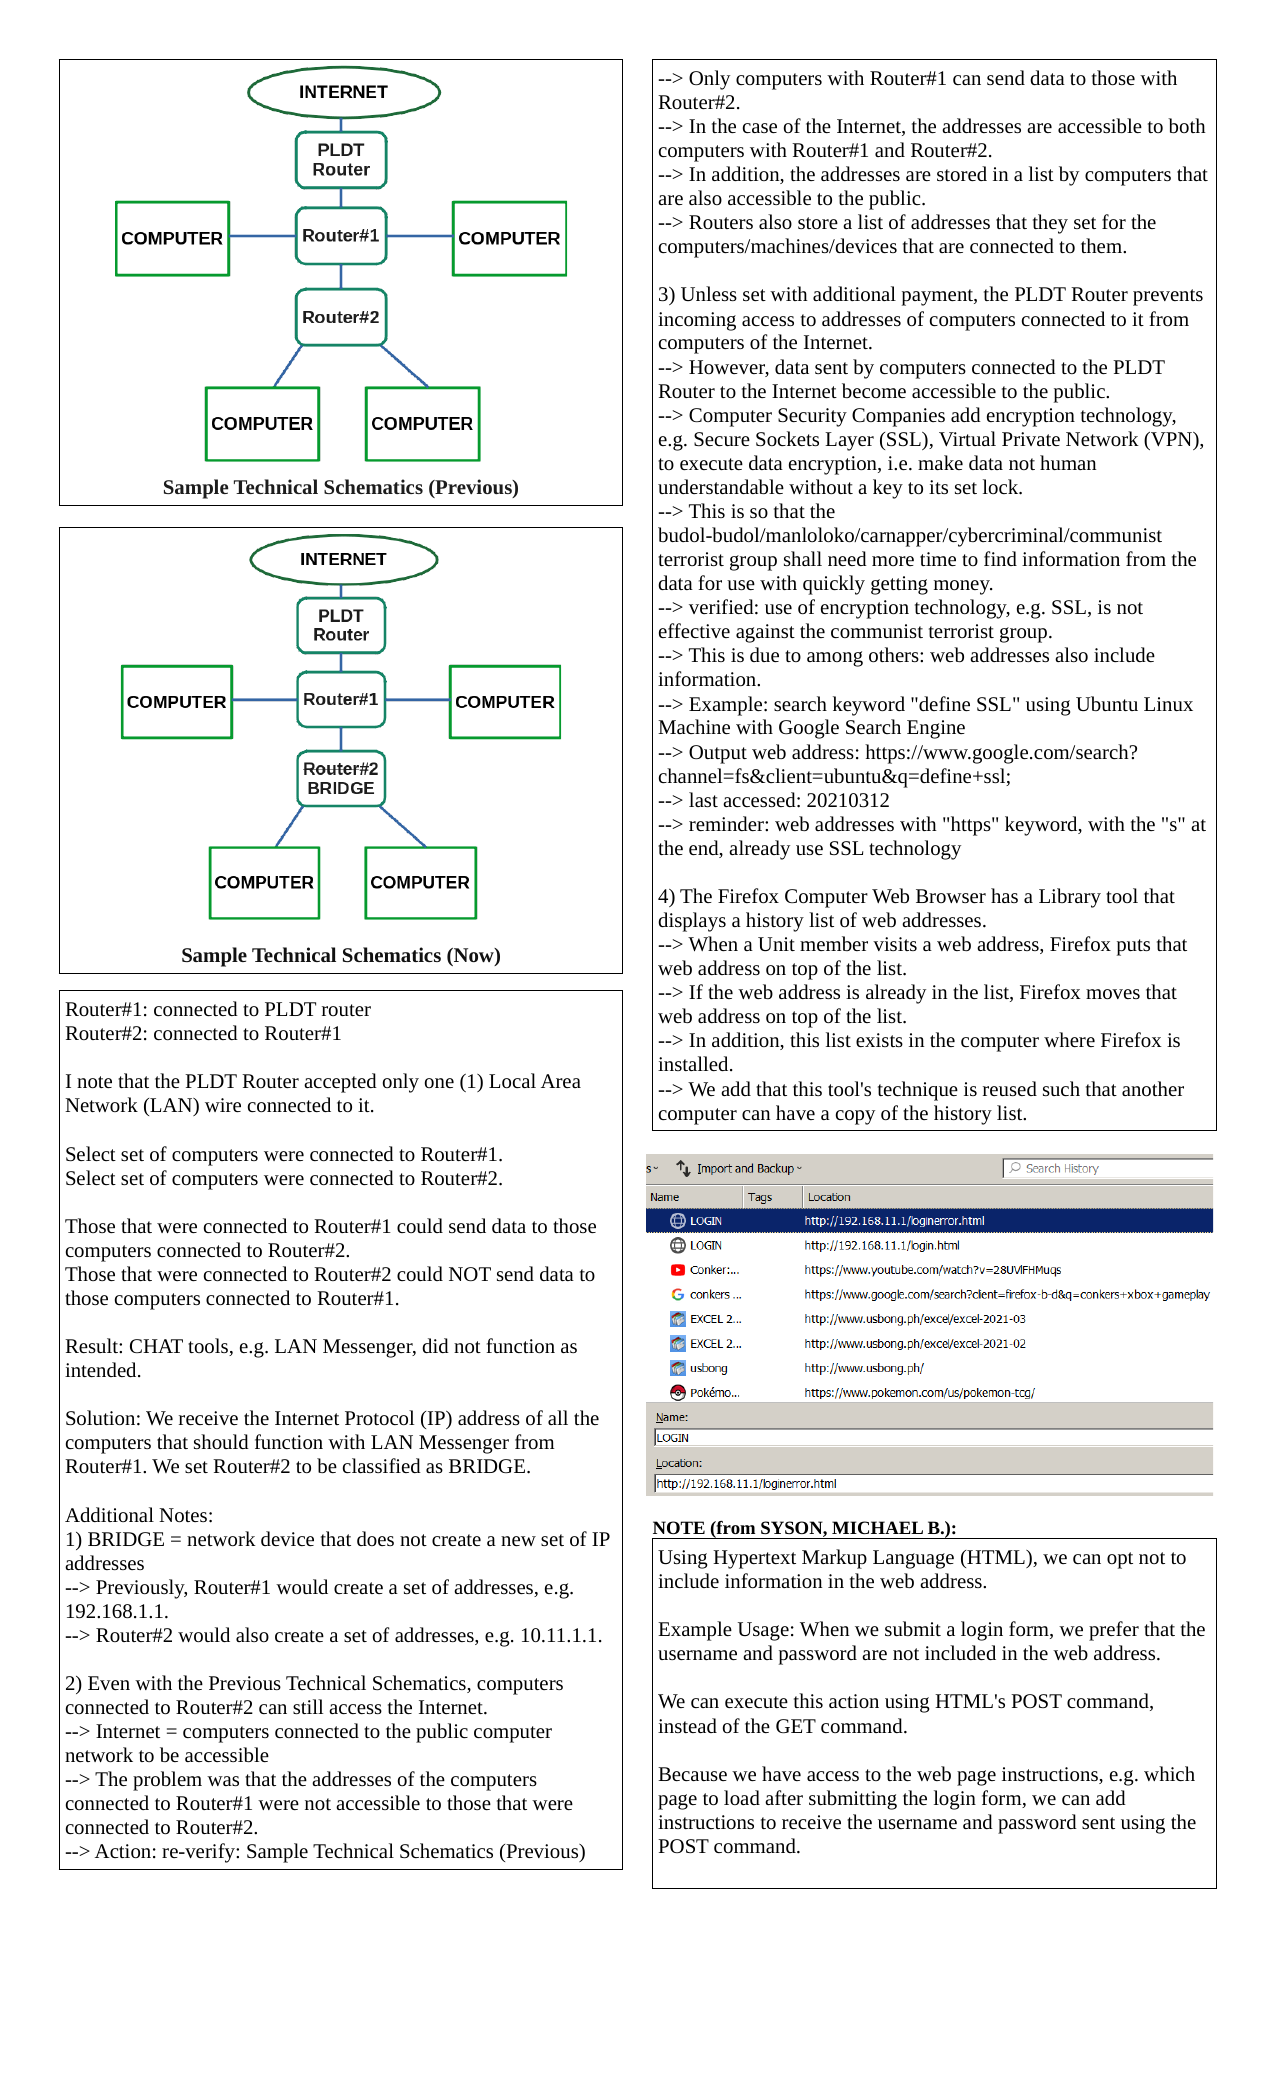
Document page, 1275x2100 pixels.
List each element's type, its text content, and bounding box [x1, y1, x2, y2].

picture [646, 1154, 1214, 1496]
picture [115, 65, 568, 462]
table_header Sample Technical Schematics (Previous) [60, 60, 622, 505]
table_header --> Only computers with Router#1 can send data to those with Router#2. --> In the case of the Internet, the addresses are accessible to both computers with Router#1 and Router#2. --> In addition, the addresses are stored in a list by computers that are also accessible to the public. --> Routers also store a list of addresses that they set for the computers/machines/devices that are connected to them. 3) Unless set with additional payment, the PLDT Router prevents incoming access to addresses of computers connected to it from computers of the Internet. --> However, data sent by computers connected to the PLDT Router to the Internet become accessible to the public. --> Computer Security Companies add encryption technology, e.g. Secure Sockets Layer (SSL), Virtual Private Network (VPN), to execute data encryption, i.e. make data not human understandable without a key to its set lock. --> This is so that the budol-budol/manloloko/carnapper/cybercriminal/communist terrorist group shall need more time to find information from the data for use with quickly getting money. --> verified: use of encryption technology, e.g. SSL, is not effective against the communist terrorist group. --> This is due to among others: web addresses also include information. --> Example: search keyword "define SSL" using Ubuntu Linux Machine with Google Search Engine --> Output web address: https://www.google.com/search?channel=fs&client=ubuntu&q=define+ssl; --> last accessed: 20210312 --> reminder: web addresses with "https" keyword, with the "s" at the end, already use SSL technology 4) The Firefox Computer Web Browser has a Library tool that displays a history list of web addresses. --> When a Unit member visits a web address, Firefox puts that web address on top of the list. --> If the web address is already in the list, Firefox moves that web address on top of the list. --> In addition, this list exists in the computer where Firefox is installed. --> We add that this tool's technique is reused such that another computer can have a copy of the history list. [653, 60, 1216, 1130]
table_header Sample Technical Schematics (Now) [60, 528, 622, 973]
text NOTE (from SYSON, MICHAEL B.): [652, 1517, 1216, 1538]
table_header Router#1: connected to PLDT router Router#2: connected to Router#1 I note that the PLDT Router accepted only one (1) Local Area Network (LAN) wire connected to it. Select set of computers were connected to Router#1. Select set of computers were connected to Router#2. Those that were connected to Router#1 could send data to those computers connected to Router#2. Those that were connected to Router#2 could NOT send data to those computers connected to Router#1. Result: CHAT tools, e.g. LAN Messenger, did not function as intended. Solution: We receive the Internet Protocol (IP) address of all the computers that should function with LAN Messenger from Router#1. We set Router#2 to be classified as BRIDGE. Additional Notes: 1) BRIDGE = network device that does not create a new set of IP addresses --> Previously, Router#1 would create a set of addresses, e.g. 192.168.1.1. --> Router#2 would also create a set of addresses, e.g. 10.11.1.1. 2) Even with the Previous Technical Schematics, computers connected to Router#2 can still access the Internet. --> Internet = computers connected to the public computer network to be accessible --> The problem was that the addresses of the computers connected to Router#1 were not accessible to those that were connected to Router#2. --> Action: re-verify: Sample Technical Schematics (Previous) [60, 991, 622, 1869]
table_header Using Hypertext Markup Language (HTML), we can opt not to include information in the web address. Example Usage: When we submit a login form, we prefer that the username and password are not included in the web address. We can execute this action using HTML's POST command, instead of the GET command. Because we have access to the web page instructions, e.g. which page to load after submitting the login form, we can add instructions to receive the username and password sent using the POST command. [653, 1539, 1216, 1888]
picture [120, 534, 562, 920]
